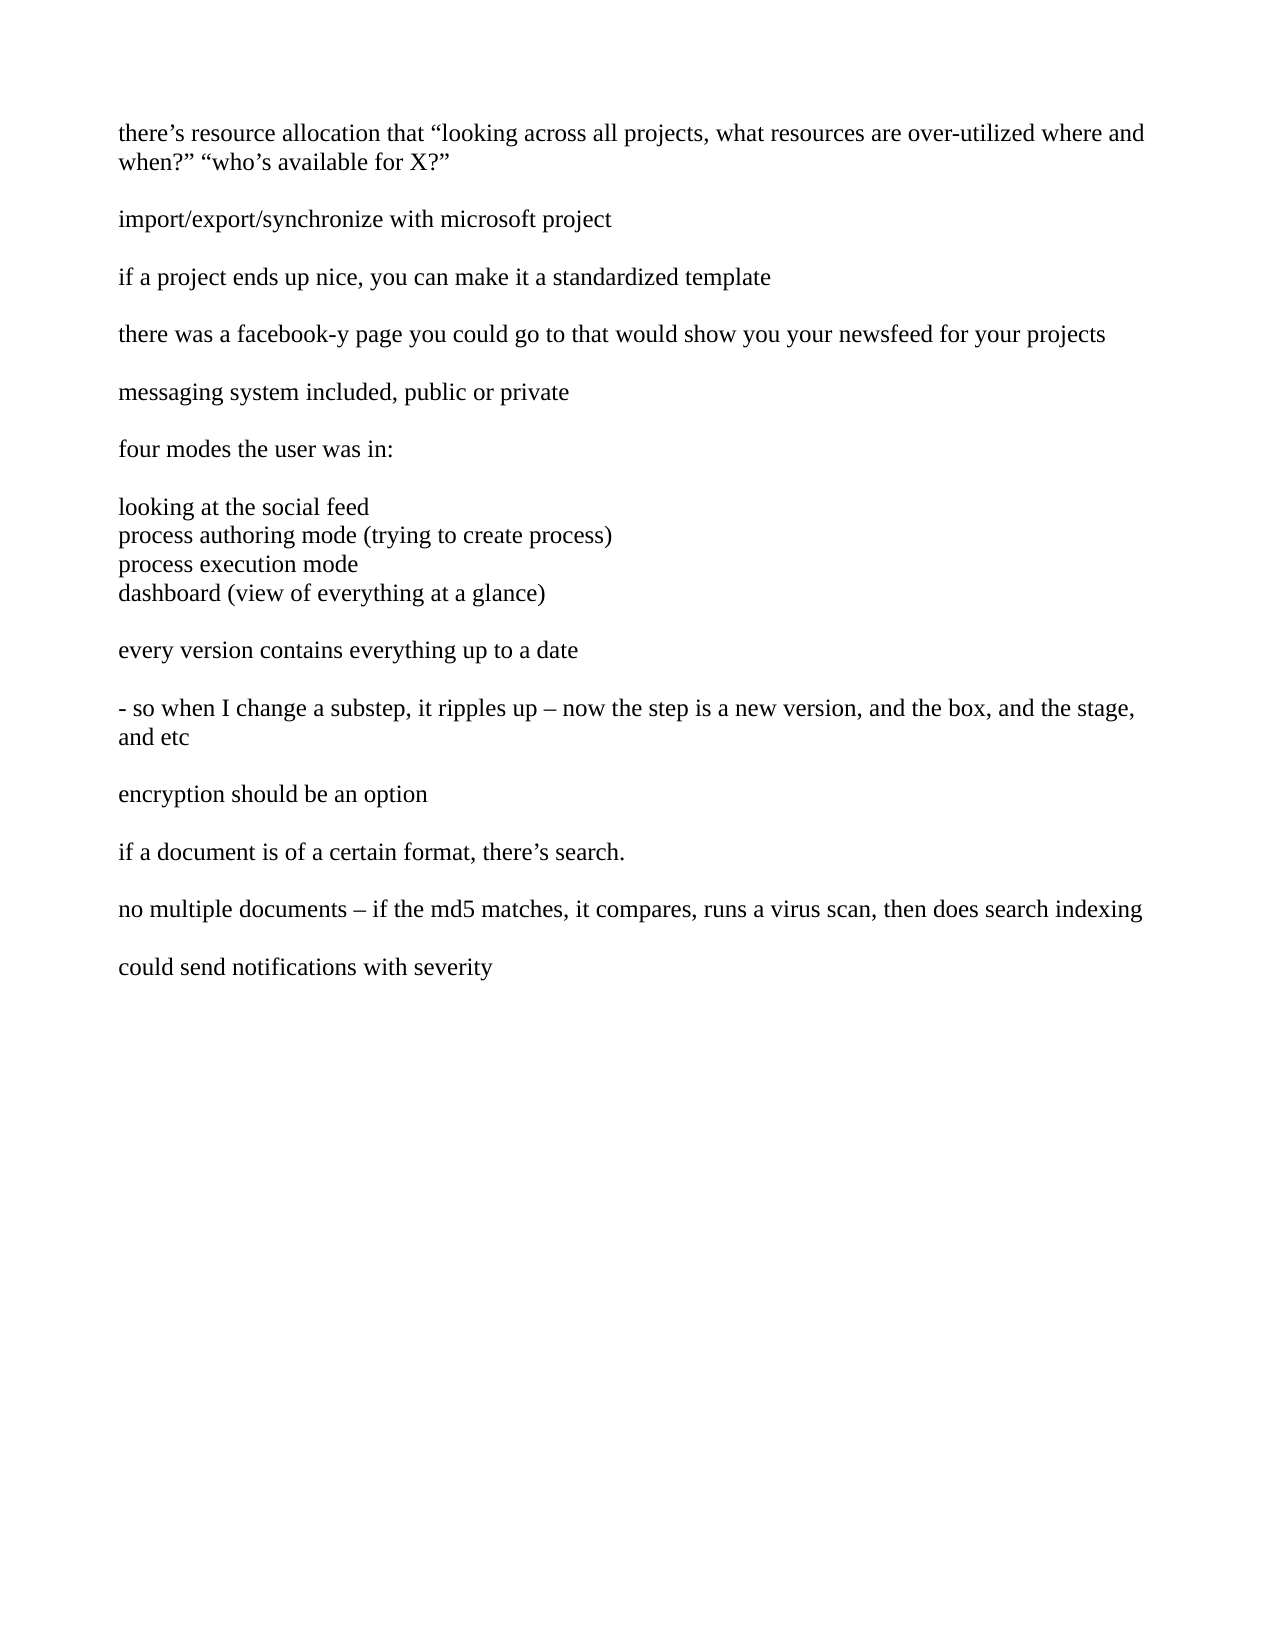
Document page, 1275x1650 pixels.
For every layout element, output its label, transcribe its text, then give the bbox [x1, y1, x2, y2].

text looking at the social feed [118, 492, 1157, 521]
text there was a facebook-y page you could go to that would show you your newsfeed for your projects [118, 319, 1157, 348]
text process execution mode [118, 549, 1157, 578]
text messaging system included, public or private [118, 377, 1157, 406]
text dashboard (view of everything at a glance) [118, 578, 1157, 607]
text there’s resource allocation that “looking across all projects, what resources are over-utilized where and when?” “who’s available for X?” [118, 118, 1157, 176]
text every version contains everything up to a date [118, 636, 1157, 664]
text encryption should be an option [118, 779, 1157, 808]
text - so when I change a substep, it ripples up – now the step is a new version, and the box, and the stage, and etc [118, 693, 1157, 751]
text import/export/synchronize with microsoft project [118, 204, 1157, 233]
text four modes the user was in: [118, 434, 1157, 463]
text process authoring mode (trying to create process) [118, 521, 1157, 549]
text if a document is of a certain format, there’s search. [118, 837, 1157, 866]
text if a project ends up nice, you can make it a standardized template [118, 262, 1157, 291]
text could send notifications with severity [118, 952, 1157, 981]
text no multiple documents – if the md5 matches, it compares, runs a virus scan, then does search indexing [118, 894, 1157, 923]
